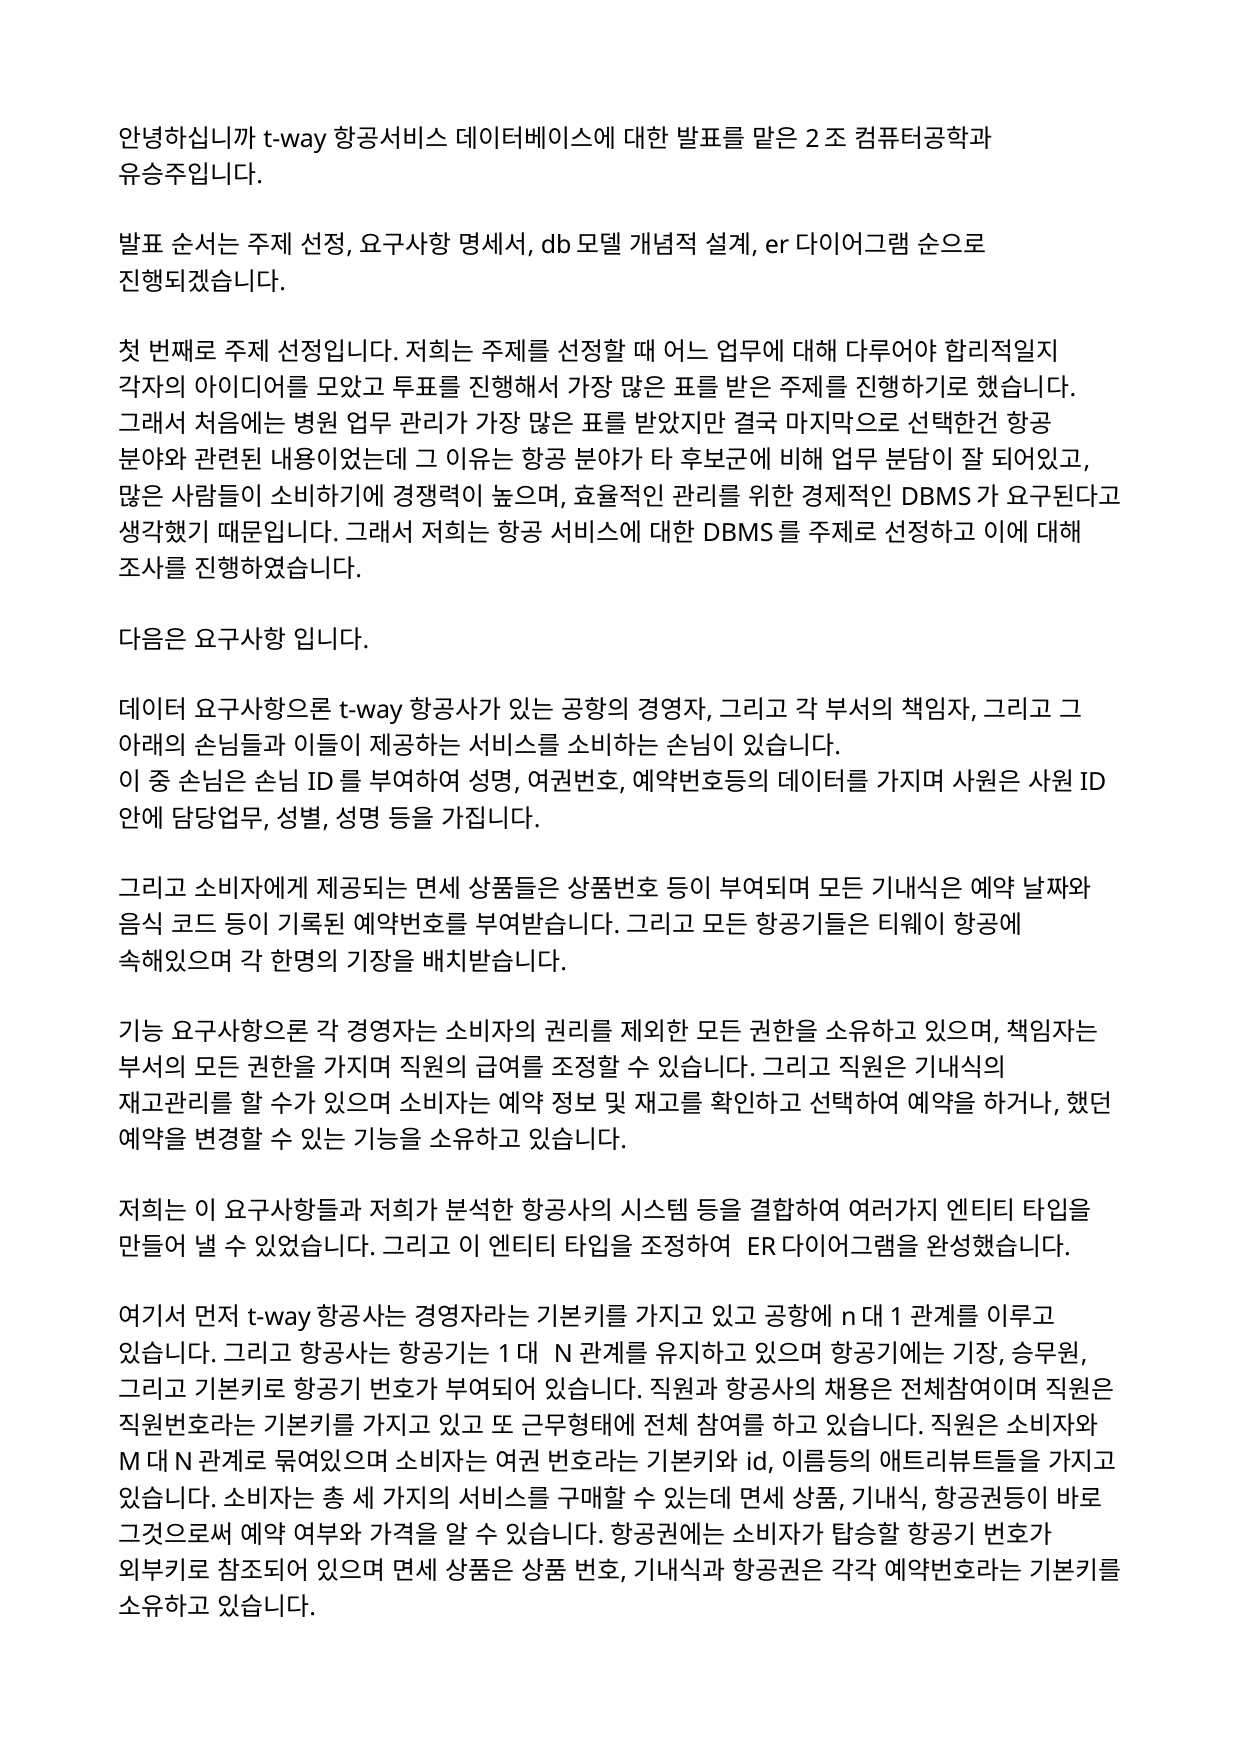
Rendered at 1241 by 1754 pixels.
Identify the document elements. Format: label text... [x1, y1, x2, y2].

text 유승주입니다. [118, 154, 1122, 191]
text 그리고 소비자에게 제공되는 면세 상품들은 상품번호 등이 부여되며 모든 기내식은 예약 날짜와 음식 코드 등이 기록된 예약번호를 부여받습니다. 그리고 모든 항공기들은 티웨이 항공에 속해있으며 각 한명의 기장을 배치받습니다. [118, 868, 1122, 977]
text 안녕하십니까 t-way 항공서비스 데이터베이스에 대한 발표를 맡은 2조 컴퓨터공학과 [118, 118, 1122, 154]
text 다음은 요구사항 입니다. [118, 619, 1122, 655]
text 기능 요구사항으론 각 경영자는 소비자의 권리를 제외한 모든 권한을 소유하고 있으며, 책임자는 부서의 모든 권한을 가지며 직원의 급여를 조정할 수 있습니다. 그리고 직원은 기내식의 재고관리를 할 수가 있으며 소비자는 예약 정보 및 재고를 확인하고 선택하여 예약을 하거나, 했던 예약을 변경할 수 있는 기능을 소유하고 있습니다. [118, 1011, 1122, 1156]
text 첫 번째로 주제 선정입니다. 저희는 주제를 선정할 때 어느 업무에 대해 다루어야 합리적일지 각자의 아이디어를 모았고 투표를 진행해서 가장 많은 표를 받은 주제를 진행하기로 했습니다. 그래서 처음에는 병원 업무 관리가 가장 많은 표를 받았지만 결국 마지막으로 선택한건 항공 분야와 관련된 내용이었는데 그 이유는 항공 분야가 타 후보군에 비해 업무 분담이 잘 되어있고, 많은 사람들이 소비하기에 경쟁력이 높으며, 효율적인 관리를 위한 경제적인 DBMS가 요구된다고 생각했기 때문입니다. 그래서 저희는 항공 서비스에 대한 DBMS를 주제로 선정하고 이에 대해 조사를 진행하였습니다. [118, 331, 1122, 585]
text 여기서 먼저 t-way항공사는 경영자라는 기본키를 가지고 있고 공항에 n대1 관계를 이루고 있습니다. 그리고 항공사는 항공기는 1대 N 관계를 유지하고 있으며 항공기에는 기장, 승무원, 그리고 기본키로 항공기 번호가 부여되어 있습니다. 직원과 항공사의 채용은 전체참여이며 직원은 직원번호라는 기본키를 가지고 있고 또 근무형태에 전체 참여를 하고 있습니다. 직원은 소비자와 M대N관계로 묶여있으며 소비자는 여권 번호라는 기본키와 id, 이름등의 애트리뷰트들을 가지고 있습니다. 소비자는 총 세 가지의 서비스를 구매할 수 있는데 면세 상품, 기내식, 항공권등이 바로 그것으로써 예약 여부와 가격을 알 수 있습니다. 항공권에는 소비자가 탑승할 항공기 번호가 외부키로 참조되어 있으며 면세 상품은 상품 번호, 기내식과 항공권은 각각 예약번호라는 기본키를 소유하고 있습니다. [118, 1297, 1122, 1623]
text 발표 순서는 주제 선정, 요구사항 명세서, db모델 개념적 설계, er 다이어그램 순으로 진행되겠습니다. [118, 225, 1122, 297]
text 데이터 요구사항으론 t-way 항공사가 있는 공항의 경영자, 그리고 각 부서의 책임자, 그리고 그 아래의 손님들과 이들이 제공하는 서비스를 소비하는 손님이 있습니다. [118, 689, 1122, 762]
text 저희는 이 요구사항들과 저희가 분석한 항공사의 시스템 등을 결합하여 여러가지 엔티티 타입을 만들어 낼 수 있었습니다. 그리고 이 엔티티 타입을 조정하여 ER다이어그램을 완성했습니다. [118, 1190, 1122, 1263]
text 이 중 손님은 손님 ID를 부여하여 성명, 여권번호, 예약번호등의 데이터를 가지며 사원은 사원ID 안에 담당업무, 성별, 성명 등을 가집니다. [118, 762, 1122, 834]
